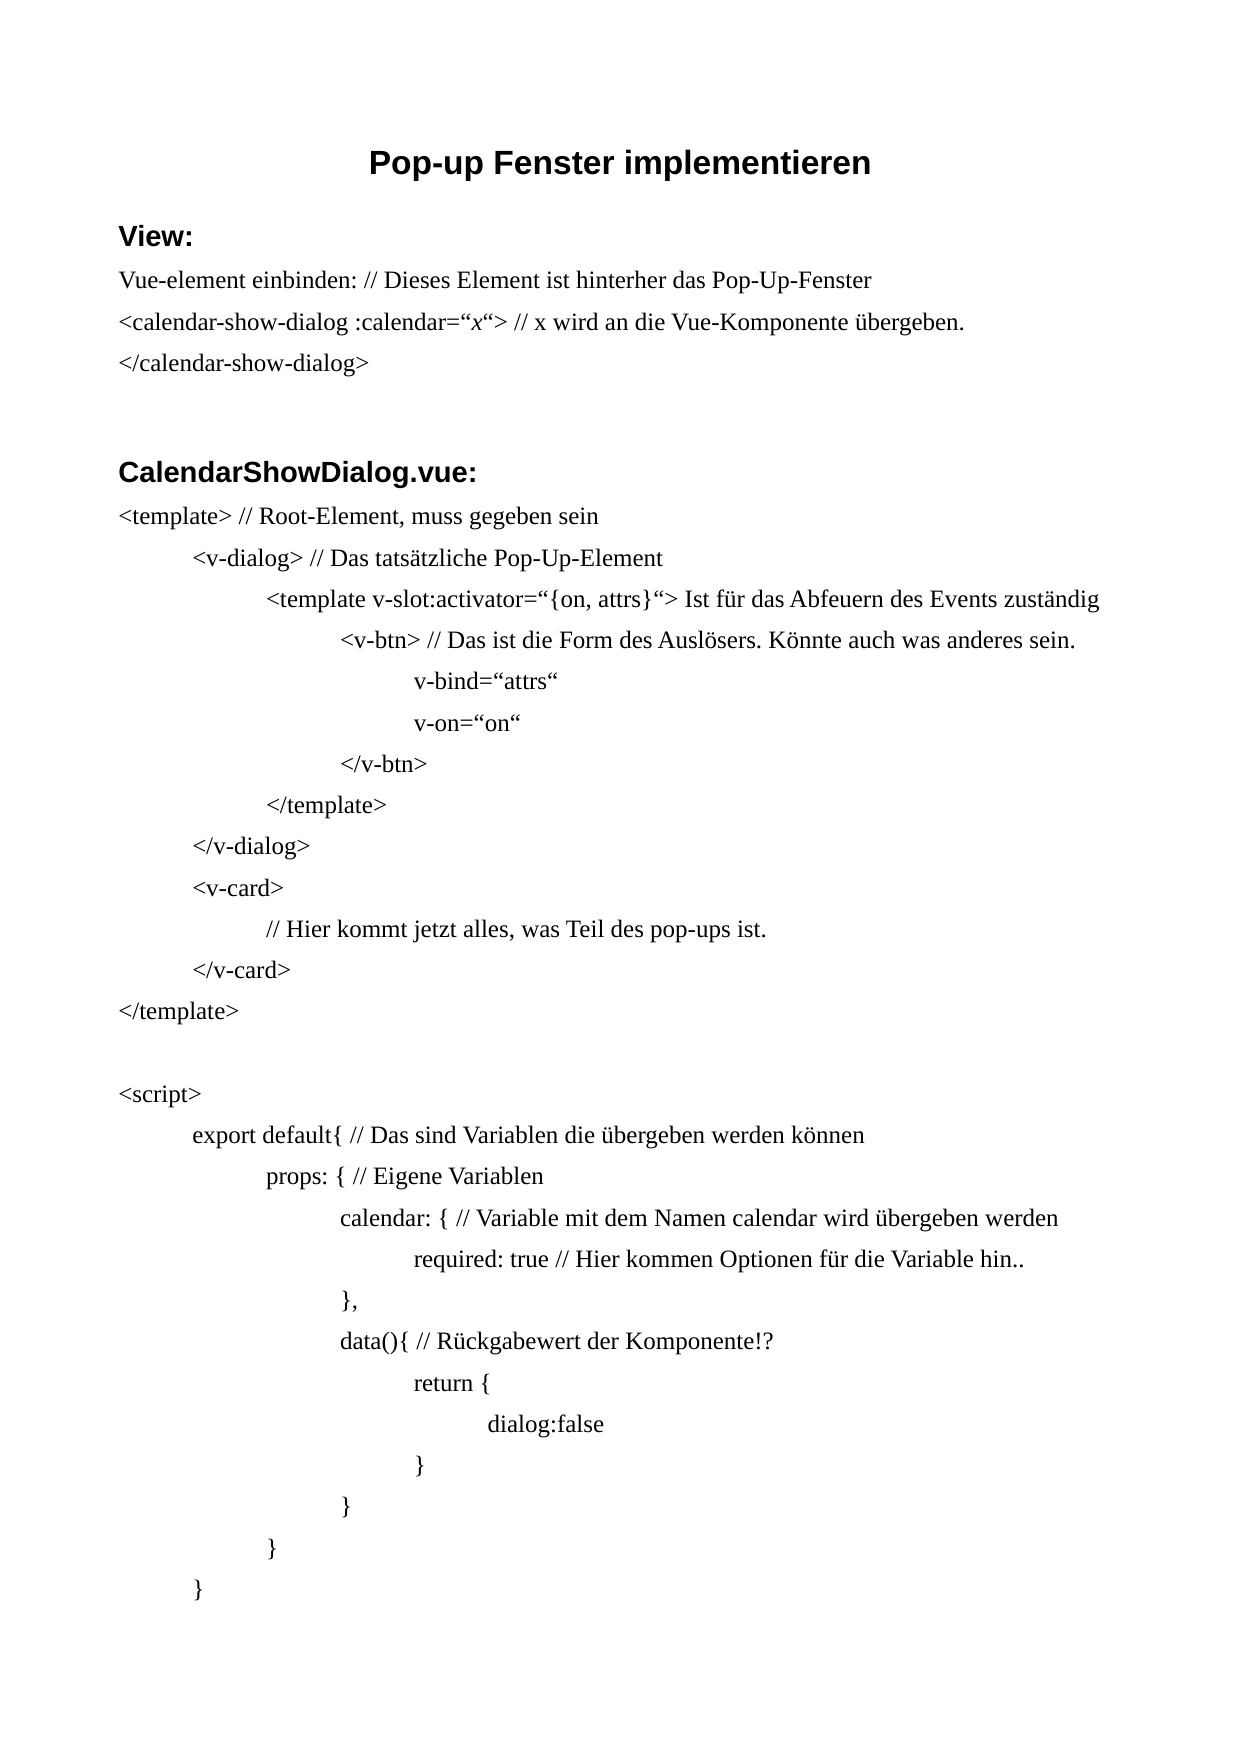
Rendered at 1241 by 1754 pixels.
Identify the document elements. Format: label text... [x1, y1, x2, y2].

text <script> [118, 1079, 1122, 1108]
text calendar: { // Variable mit dem Namen calendar wird übergeben werden [118, 1203, 1122, 1231]
text } [118, 1450, 1122, 1479]
text <template v-slot:activator=“{on, attrs}“> Ist für das Abfeuern des Events zuständig [118, 584, 1122, 613]
text <calendar-show-dialog :calendar=“x“> // x wird an die Vue-Komponente übergeben. [118, 307, 1122, 335]
text <v-card> [118, 873, 1122, 901]
subtitle Pop-up Fenster implementieren [118, 143, 1122, 182]
subtitle View: [118, 219, 1122, 253]
text data(){ // Rückgabewert der Komponente!? [118, 1326, 1122, 1355]
text <template> // Root-Element, muss gegeben sein [118, 501, 1122, 530]
text required: true // Hier kommen Optionen für die Variable hin.. [118, 1244, 1122, 1273]
text export default{ // Das sind Variablen die übergeben werden können [118, 1120, 1122, 1149]
text Vue-element einbinden: // Dieses Element ist hinterher das Pop-Up-Fenster [118, 265, 1122, 294]
text }, [118, 1285, 1122, 1314]
text </template> [118, 996, 1122, 1025]
text } [118, 1533, 1122, 1561]
text </v-dialog> [118, 831, 1122, 860]
text v-bind=“attrs“ [118, 666, 1122, 695]
text return { [118, 1368, 1122, 1396]
text v-on=“on“ [118, 708, 1122, 736]
text </v-card> [118, 955, 1122, 984]
text </calendar-show-dialog> [118, 348, 1122, 377]
text } [118, 1491, 1122, 1520]
text // Hier kommt jetzt alles, was Teil des pop-ups ist. [118, 914, 1122, 943]
text } [118, 1574, 1122, 1603]
text props: { // Eigene Variablen [118, 1161, 1122, 1190]
text </v-btn> [118, 749, 1122, 778]
subtitle CalendarShowDialog.vue: [118, 455, 1122, 489]
text </template> [118, 790, 1122, 819]
text dialog:false [118, 1409, 1122, 1438]
text <v-btn> // Das ist die Form des Auslösers. Könnte auch was anderes sein. [118, 625, 1122, 654]
text <v-dialog> // Das tatsätzliche Pop-Up-Element [118, 543, 1122, 571]
